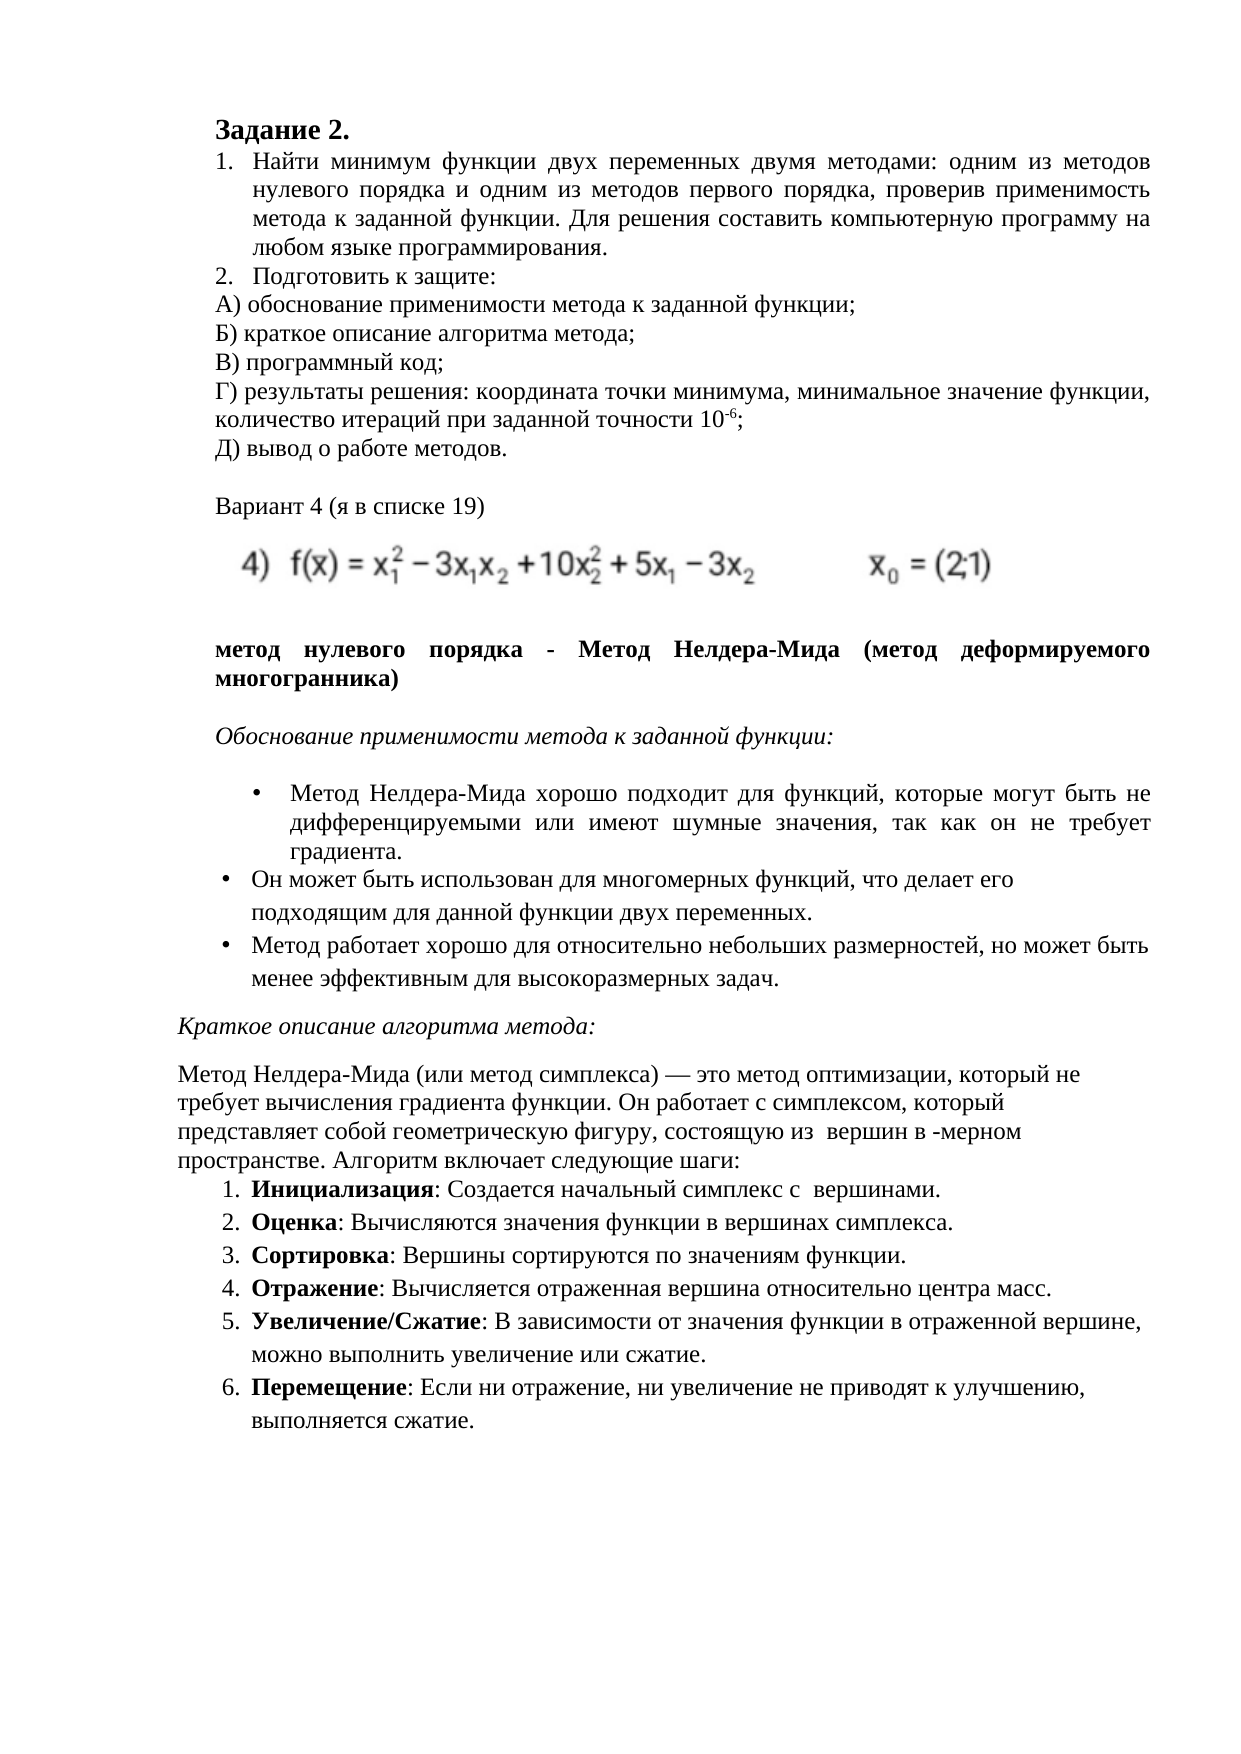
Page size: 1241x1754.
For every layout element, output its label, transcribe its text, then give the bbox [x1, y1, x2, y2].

picture [205, 538, 1023, 596]
list Инициализация: Создается начальный симплекс с вершинами. [222, 1174, 1152, 1202]
text Краткое описание алгоритма метода: [177, 1011, 1152, 1040]
list Метод работает хорошо для относительно небольших размерностей, но может быть менее эффективным для высокоразмерных задач. [222, 931, 1152, 992]
list Он может быть использован для многомерных функций, что делает его подходящим для данной функции двух переменных. [222, 864, 1152, 926]
text Б) краткое описание алгоритма метода; [215, 318, 1152, 347]
list Оценка: Вычисляются значения функции в вершинах симплекса. [222, 1207, 1152, 1236]
text Метод Нелдера-Мида (или метод симплекса) — это метод оптимизации, который не требует вычисления градиента функции. Он работает с симплексом, который представляет собой геометрическую фигуру, состоящую из вершин в -мерном пространстве. Алгоритм включает следующие шаги: [177, 1059, 1152, 1174]
text Д) вывод о работе методов. [215, 433, 1152, 462]
list Найти минимум функции двух переменных двумя методами: одним из методов нулевого порядка и одним из методов первого порядка, проверив применимость метода к заданной функции. Для решения составить компьютерную программу на любом языке программирования. [215, 146, 1152, 261]
text Задание 2. [215, 112, 1152, 146]
list Увеличение/Сжатие: В зависимости от значения функции в отраженной вершине, можно выполнить увеличение или сжатие. [222, 1306, 1152, 1368]
text Обоснование применимости метода к заданной функции: [215, 721, 1152, 749]
text Вариант 4 (я в списке 19) [215, 491, 1152, 519]
text А) обоснование применимости метода к заданной функции; [177, 289, 1152, 318]
list Метод Нелдера-Мида хорошо подходит для функций, которые могут быть не дифференцируемыми или имеют шумные значения, так как он не требует градиента. [252, 778, 1152, 864]
text В) программный код; [215, 347, 1152, 376]
list Подготовить к защите: [215, 261, 1152, 289]
text метод нулевого порядка - Метод Нелдера-Мида (метод деформируемого многогранника) [215, 634, 1152, 692]
text Г) результаты решения: координата точки минимума, минимальное значение функции, количество итераций при заданной точности 10-6; [215, 376, 1152, 433]
list Сортировка: Вершины сортируются по значениям функции. [222, 1240, 1152, 1268]
list Перемещение: Если ни отражение, ни увеличение не приводят к улучшению, выполняется сжатие. [222, 1372, 1152, 1434]
list Отражение: Вычисляется отраженная вершина относительно центра масс. [222, 1273, 1152, 1302]
